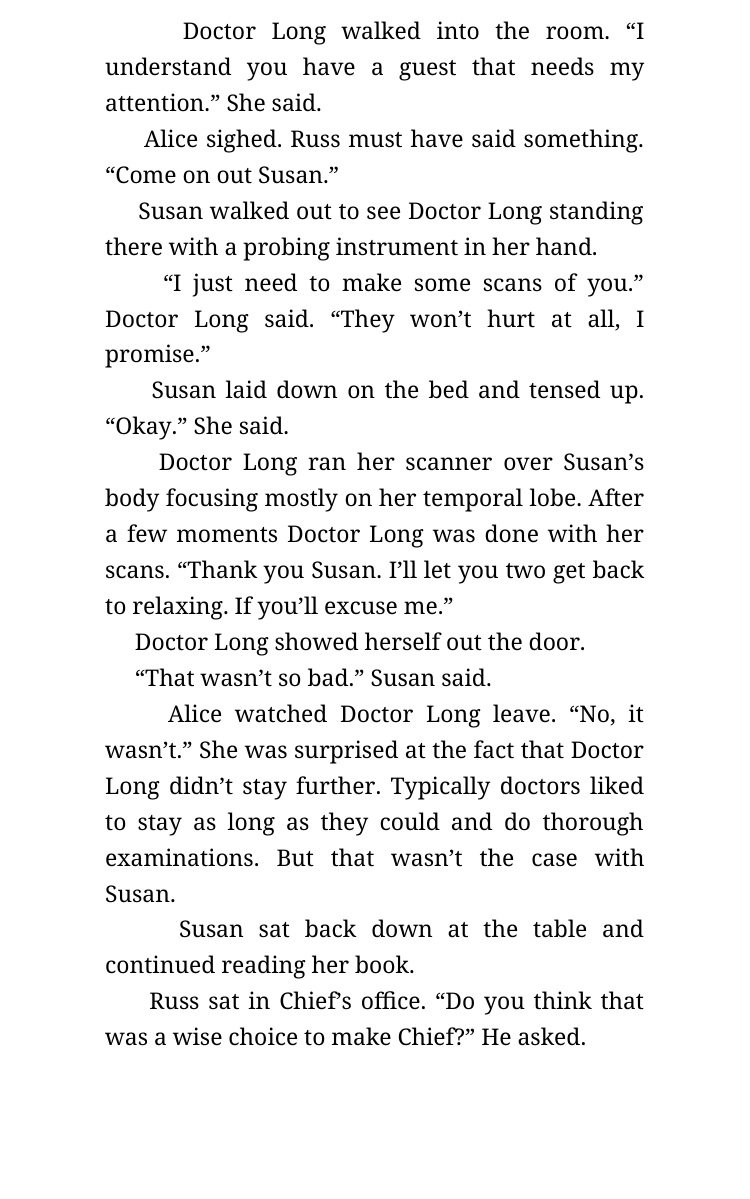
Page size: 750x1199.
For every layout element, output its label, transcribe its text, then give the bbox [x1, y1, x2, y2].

text Susan walked out to see Doctor Long standing there with a probing instrument in her hand. [105, 195, 645, 262]
text Alice watched Doctor Long leave. “No, it wasn’t.” She was surprised at the fact that Doctor Long didn’t stay further. Typically doctors liked to stay as long as they could and do thorough examinations. But that wasn’t the case with Susan. [105, 698, 645, 909]
text Russ sat in Chief’s office. “Do you think that was a wise choice to make Chief?” He asked. [105, 985, 645, 1052]
text Susan sat back down at the table and continued reading her book. [105, 913, 645, 981]
text “I just need to make some scans of you.” Doctor Long said. “They won’t hurt at all, I promise.” [105, 267, 645, 370]
text Doctor Long showed herself out the door. [105, 626, 645, 657]
text Doctor Long walked into the room. “I understand you have a guest that needs my attention.” She said. [105, 15, 645, 118]
text Alice sighed. Russ must have said something. “Come on out Susan.” [105, 123, 645, 190]
text Susan laid down on the bed and tensed up. “Okay.” She said. [105, 374, 645, 442]
text “That wasn’t so bad.” Susan said. [105, 662, 645, 693]
text Doctor Long ran her scanner over Susan’s body focusing mostly on her temporal lobe. After a few moments Doctor Long was done with her scans. “Thank you Susan. I’ll let you two get back to relaxing. If you’ll excuse me.” [105, 446, 645, 621]
